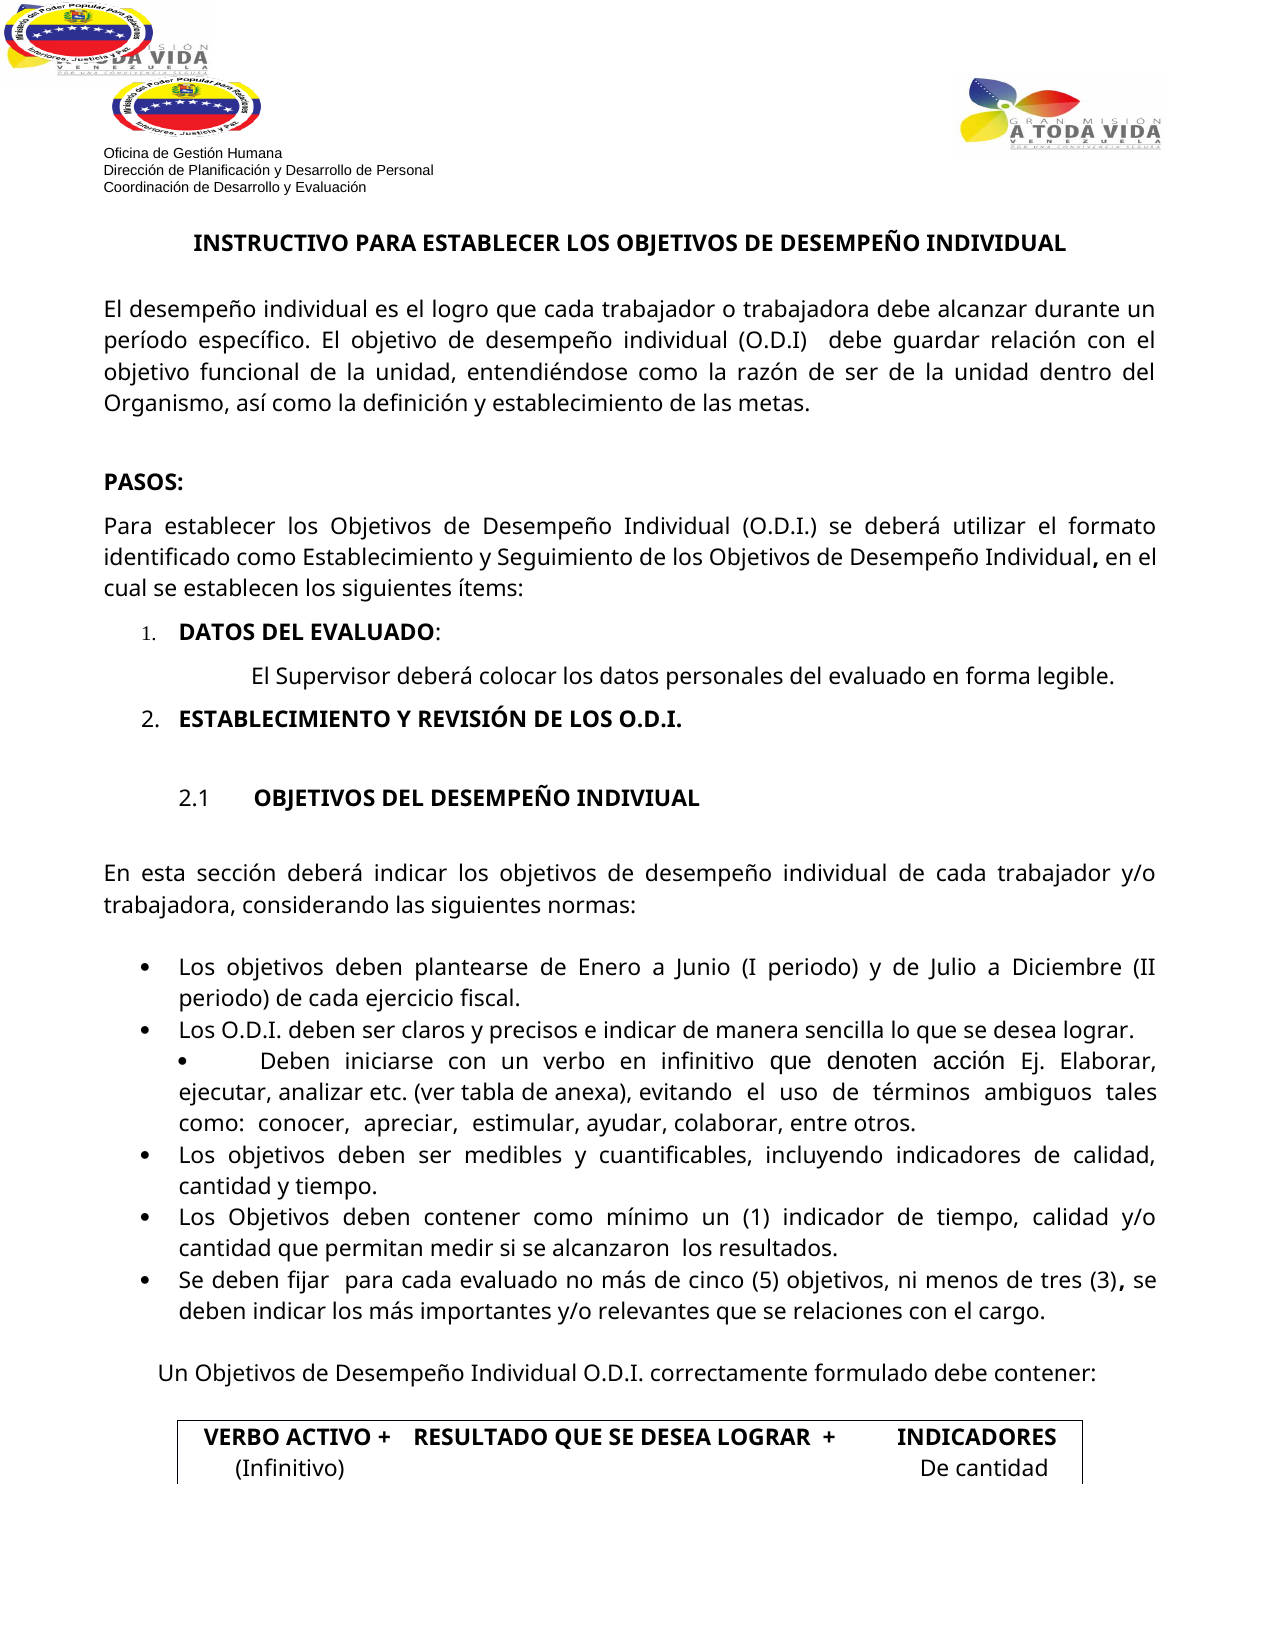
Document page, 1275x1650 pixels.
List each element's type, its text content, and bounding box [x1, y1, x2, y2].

text PASOS: [103, 466, 1157, 497]
text INSTRUCTIVO PARA ESTABLECER LOS OBJETIVOS DE DESEMPEÑO INDIVIDUAL [103, 227, 1157, 258]
table_cell (Infinitivo) [178, 1452, 402, 1483]
list OBJETIVOS DEL DESEMPEÑO INDIVIUAL [178, 782, 1157, 814]
table_cell De cantidad [886, 1452, 1082, 1483]
list DATOS DEL EVALUADO: [141, 616, 1157, 647]
table_header RESULTADO QUE SE DESEA LOGRAR + [402, 1421, 886, 1452]
text El desempeño individual es el logro que cada trabajador o trabajadora debe alcanzar durante un período específico. El objetivo de desempeño individual (O.D.I) debe guardar relación con el objetivo funcional de la unidad, entendiéndose como la razón de ser de la unidad dentro del Organismo, así como la definición y establecimiento de las metas. [103, 293, 1157, 418]
text Para establecer los Objetivos de Desempeño Individual (O.D.I.) se deberá utilizar el formato identificado como Establecimiento y Seguimiento de los Objetivos de Desempeño Individual, en el cual se establecen los siguientes ítems: [103, 510, 1157, 603]
list Se deben fijar para cada evaluado no más de cinco (5) objetivos, ni menos de tres (3), se deben indicar los más importantes y/o relevantes que se relaciones con el cargo. [141, 1264, 1157, 1326]
table_header INDICADORES [886, 1421, 1082, 1452]
list Los Objetivos deben contener como mínimo un (1) indicador de tiempo, calidad y/o cantidad que permitan medir si se alcanzaron los resultados. [141, 1201, 1157, 1264]
table_cell [402, 1452, 886, 1483]
list Los objetivos deben plantearse de Enero a Junio (I periodo) y de Julio a Diciembre (II periodo) de cada ejercicio fiscal. [141, 951, 1157, 1014]
picture [953, 73, 1166, 157]
list ESTABLECIMIENTO Y REVISIÓN DE LOS O.D.I. [141, 703, 1157, 735]
list Deben iniciarse con un verbo en infinitivo que denoten acción Ej. Elaborar, ejecutar, analizar etc. (ver tabla de anexa), evitando el uso de términos ambiguos tales como: conocer, apreciar, estimular, ayudar, colaborar, entre otros. [178, 1045, 1157, 1139]
picture [0, 0, 265, 140]
list Los objetivos deben ser medibles y cuantificables, incluyendo indicadores de calidad, cantidad y tiempo. [141, 1139, 1157, 1201]
text En esta sección deberá indicar los objetivos de desempeño individual de cada trabajador y/o trabajadora, considerando las siguientes normas: [103, 857, 1157, 920]
table_header VERBO ACTIVO + [178, 1421, 402, 1452]
text Un Objetivos de Desempeño Individual O.D.I. correctamente formulado debe contener: [103, 1357, 1157, 1389]
list Los O.D.I. deben ser claros y precisos e indicar de manera sencilla lo que se desea lograr. [141, 1014, 1157, 1045]
text El Supervisor deberá colocar los datos personales del evaluado en forma legible. [178, 660, 1157, 691]
